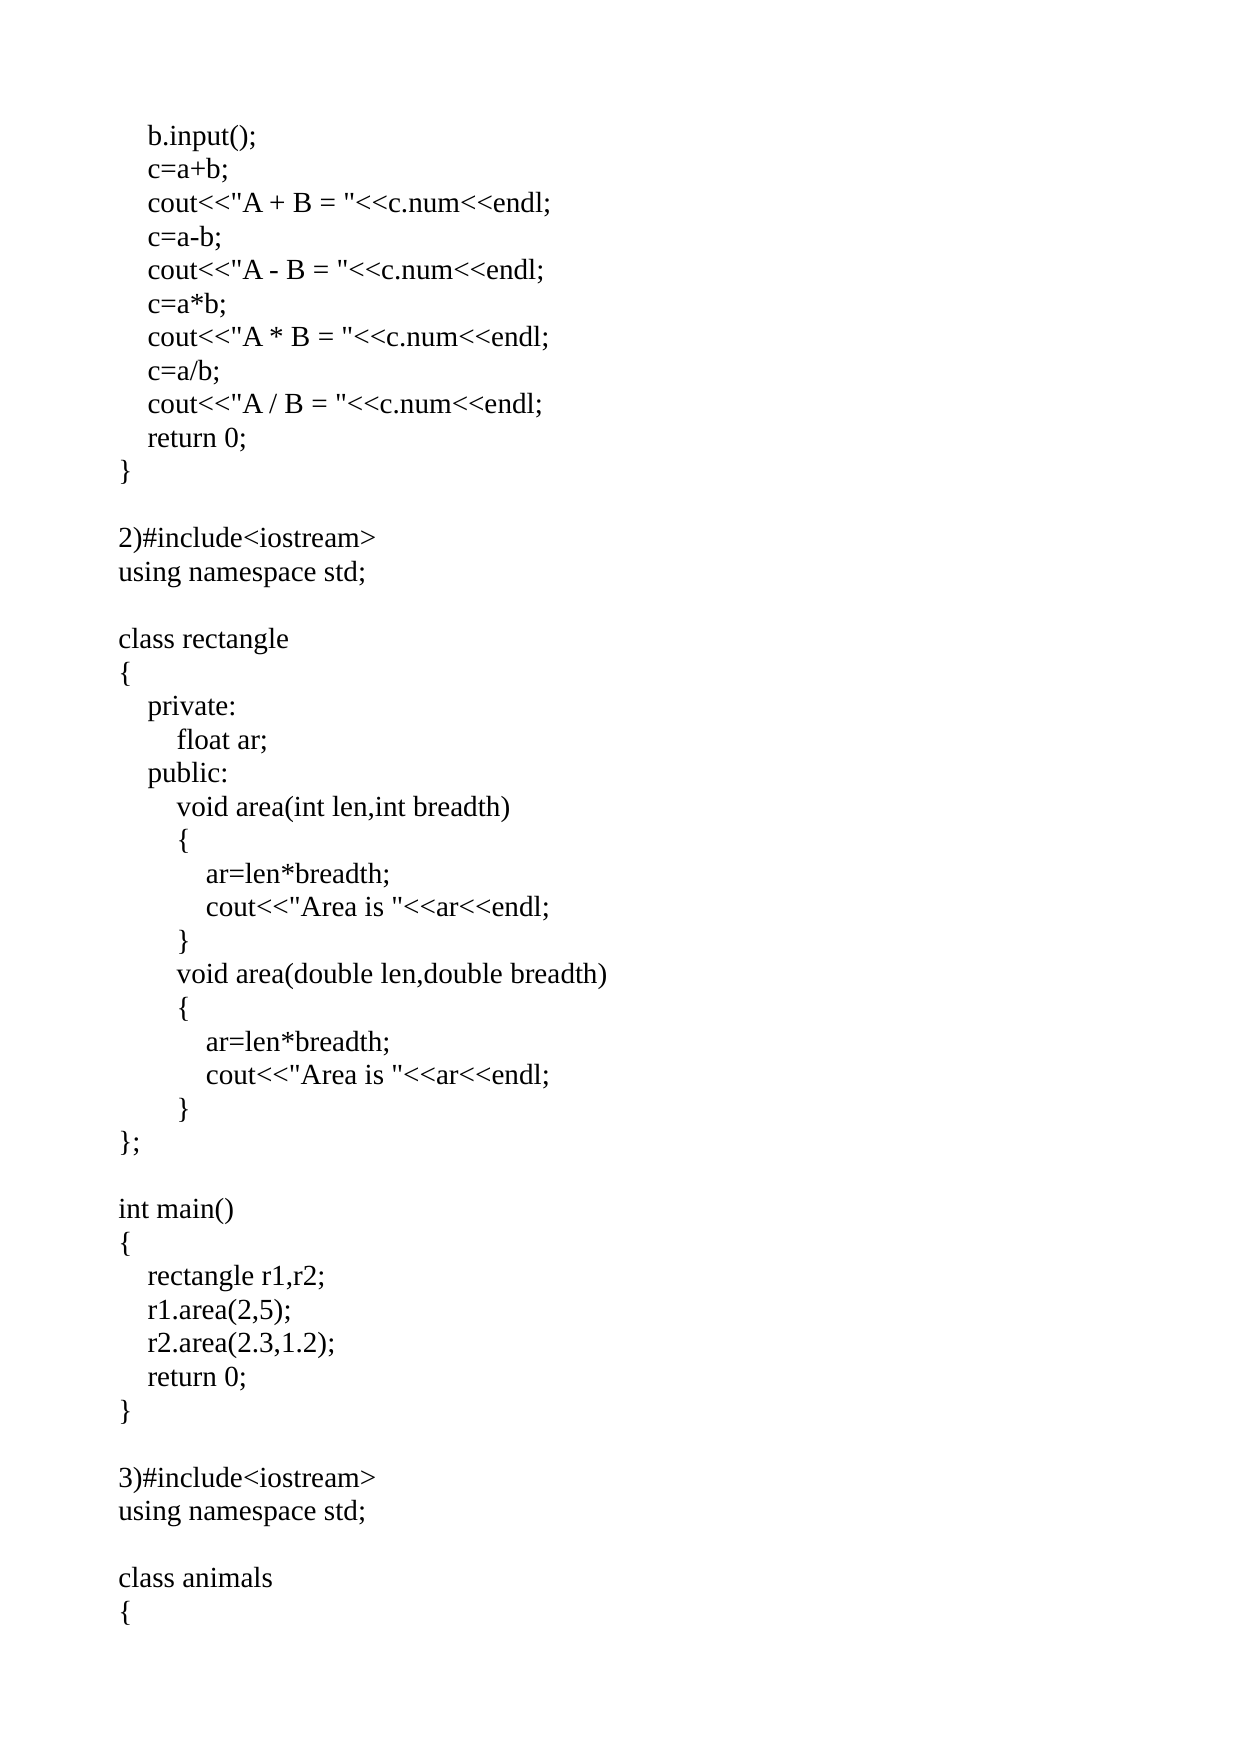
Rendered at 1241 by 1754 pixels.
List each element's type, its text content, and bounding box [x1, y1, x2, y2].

text void area(double len,double breadth) [118, 957, 1122, 990]
text private: [118, 688, 1122, 722]
text c=a-b; [118, 219, 1122, 252]
text public: [118, 755, 1122, 789]
text class rectangle [118, 621, 1122, 655]
text rectangle r1,r2; [118, 1258, 1122, 1292]
text } [118, 923, 1122, 957]
text } [118, 1393, 1122, 1426]
text float ar; [118, 722, 1122, 755]
text { [118, 655, 1122, 688]
text using namespace std; [118, 1493, 1122, 1527]
text cout<<"A - B = "<<c.num<<endl; [118, 252, 1122, 286]
text return 0; [118, 1359, 1122, 1393]
text int main() [118, 1191, 1122, 1225]
text c=a*b; [118, 286, 1122, 319]
text ar=len*breadth; [118, 856, 1122, 889]
text c=a+b; [118, 152, 1122, 185]
text { [118, 822, 1122, 856]
text { [118, 1594, 1122, 1627]
text r2.area(2.3,1.2); [118, 1326, 1122, 1359]
text c=a/b; [118, 353, 1122, 386]
text return 0; [118, 420, 1122, 453]
text }; [118, 1124, 1122, 1158]
text { [118, 990, 1122, 1024]
text } [118, 1091, 1122, 1124]
text class animals [118, 1560, 1122, 1594]
text cout<<"A * B = "<<c.num<<endl; [118, 319, 1122, 353]
text cout<<"A / B = "<<c.num<<endl; [118, 386, 1122, 420]
text cout<<"A + B = "<<c.num<<endl; [118, 185, 1122, 219]
text cout<<"Area is "<<ar<<endl; [118, 889, 1122, 923]
text 2)#include<iostream> [118, 521, 1122, 554]
text b.input(); [118, 118, 1122, 152]
text void area(int len,int breadth) [118, 789, 1122, 822]
text } [118, 453, 1122, 487]
text cout<<"Area is "<<ar<<endl; [118, 1057, 1122, 1091]
text using namespace std; [118, 554, 1122, 588]
text 3)#include<iostream> [118, 1460, 1122, 1493]
text r1.area(2,5); [118, 1292, 1122, 1326]
text { [118, 1225, 1122, 1258]
text ar=len*breadth; [118, 1024, 1122, 1057]
